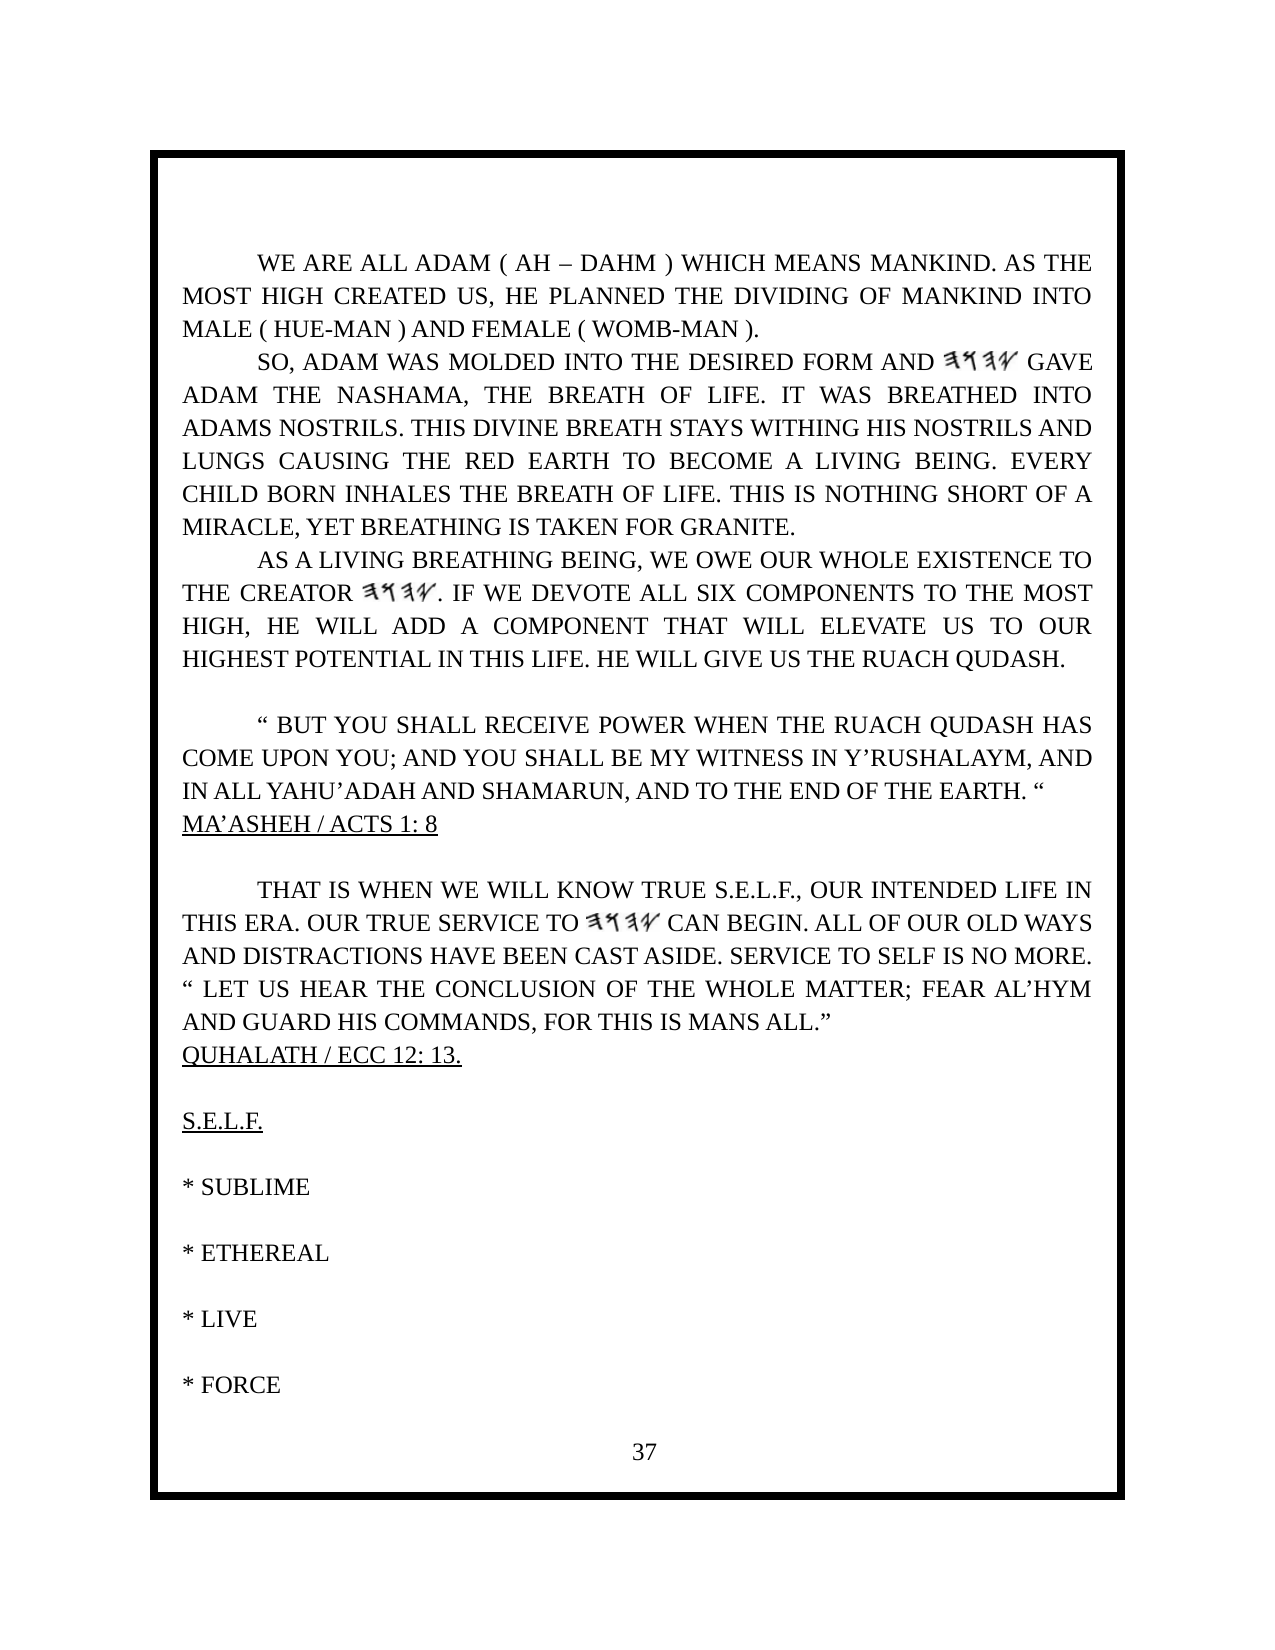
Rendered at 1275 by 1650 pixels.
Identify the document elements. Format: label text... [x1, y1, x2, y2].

text QUHALATH / ECC 12: 13. [182, 1040, 1093, 1069]
text * LIVE [182, 1304, 1093, 1333]
text SO, ADAM WAS MOLDED INTO THE DESIRED FORM AND GAVE ADAM THE NASHAMA, THE BREATH OF LIFE. IT WAS BREATHED INTO ADAMS NOSTRILS. THIS DIVINE BREATH STAYS WITHING HIS NOSTRILS AND LUNGS CAUSING THE RED EARTH TO BECOME A LIVING BEING. EVERY CHILD BORN INHALES THE BREATH OF LIFE. THIS IS NOTHING SHORT OF A MIRACLE, YET BREATHING IS TAKEN FOR GRANITE. [182, 347, 1093, 541]
text THAT IS WHEN WE WILL KNOW TRUE S.E.L.F., OUR INTENDED LIFE IN THIS ERA. OUR TRUE SERVICE TO CAN BEGIN. ALL OF OUR OLD WAYS AND DISTRACTIONS HAVE BEEN CAST ASIDE. SERVICE TO SELF IS NO MORE. “ LET US HEAR THE CONCLUSION OF THE WHOLE MATTER; FEAR AL’HYM AND GUARD HIS COMMANDS, FOR THIS IS MANS ALL.” [182, 875, 1093, 1036]
text “ BUT YOU SHALL RECEIVE POWER WHEN THE RUACH QUDASH HAS COME UPON YOU; AND YOU SHALL BE MY WITNESS IN Y’RUSHALAYM, AND IN ALL YAHU’ADAH AND SHAMARUN, AND TO THE END OF THE EARTH. “ [182, 710, 1093, 805]
text 37 [182, 1437, 1093, 1465]
text * ETHEREAL [182, 1238, 1093, 1267]
text WE ARE ALL ADAM ( AH – DAHM ) WHICH MEANS MANKIND. AS THE MOST HIGH CREATED US, HE PLANNED THE DIVIDING OF MANKIND INTO MALE ( HUE-MAN ) AND FEMALE ( WOMB-MAN ). [182, 248, 1093, 343]
text MA’ASHEH / ACTS 1: 8 [182, 809, 1093, 838]
text * SUBLIME [182, 1172, 1093, 1201]
text * FORCE [182, 1371, 1093, 1399]
text AS A LIVING BREATHING BEING, WE OWE OUR WHOLE EXISTENCE TO THE CREATOR . IF WE DEVOTE ALL SIX COMPONENTS TO THE MOST HIGH, HE WILL ADD A COMPONENT THAT WILL ELEVATE US TO OUR HIGHEST POTENTIAL IN THIS LIFE. HE WILL GIVE US THE RUACH QUDASH. [182, 545, 1093, 673]
text S.E.L.F. [182, 1106, 1093, 1135]
